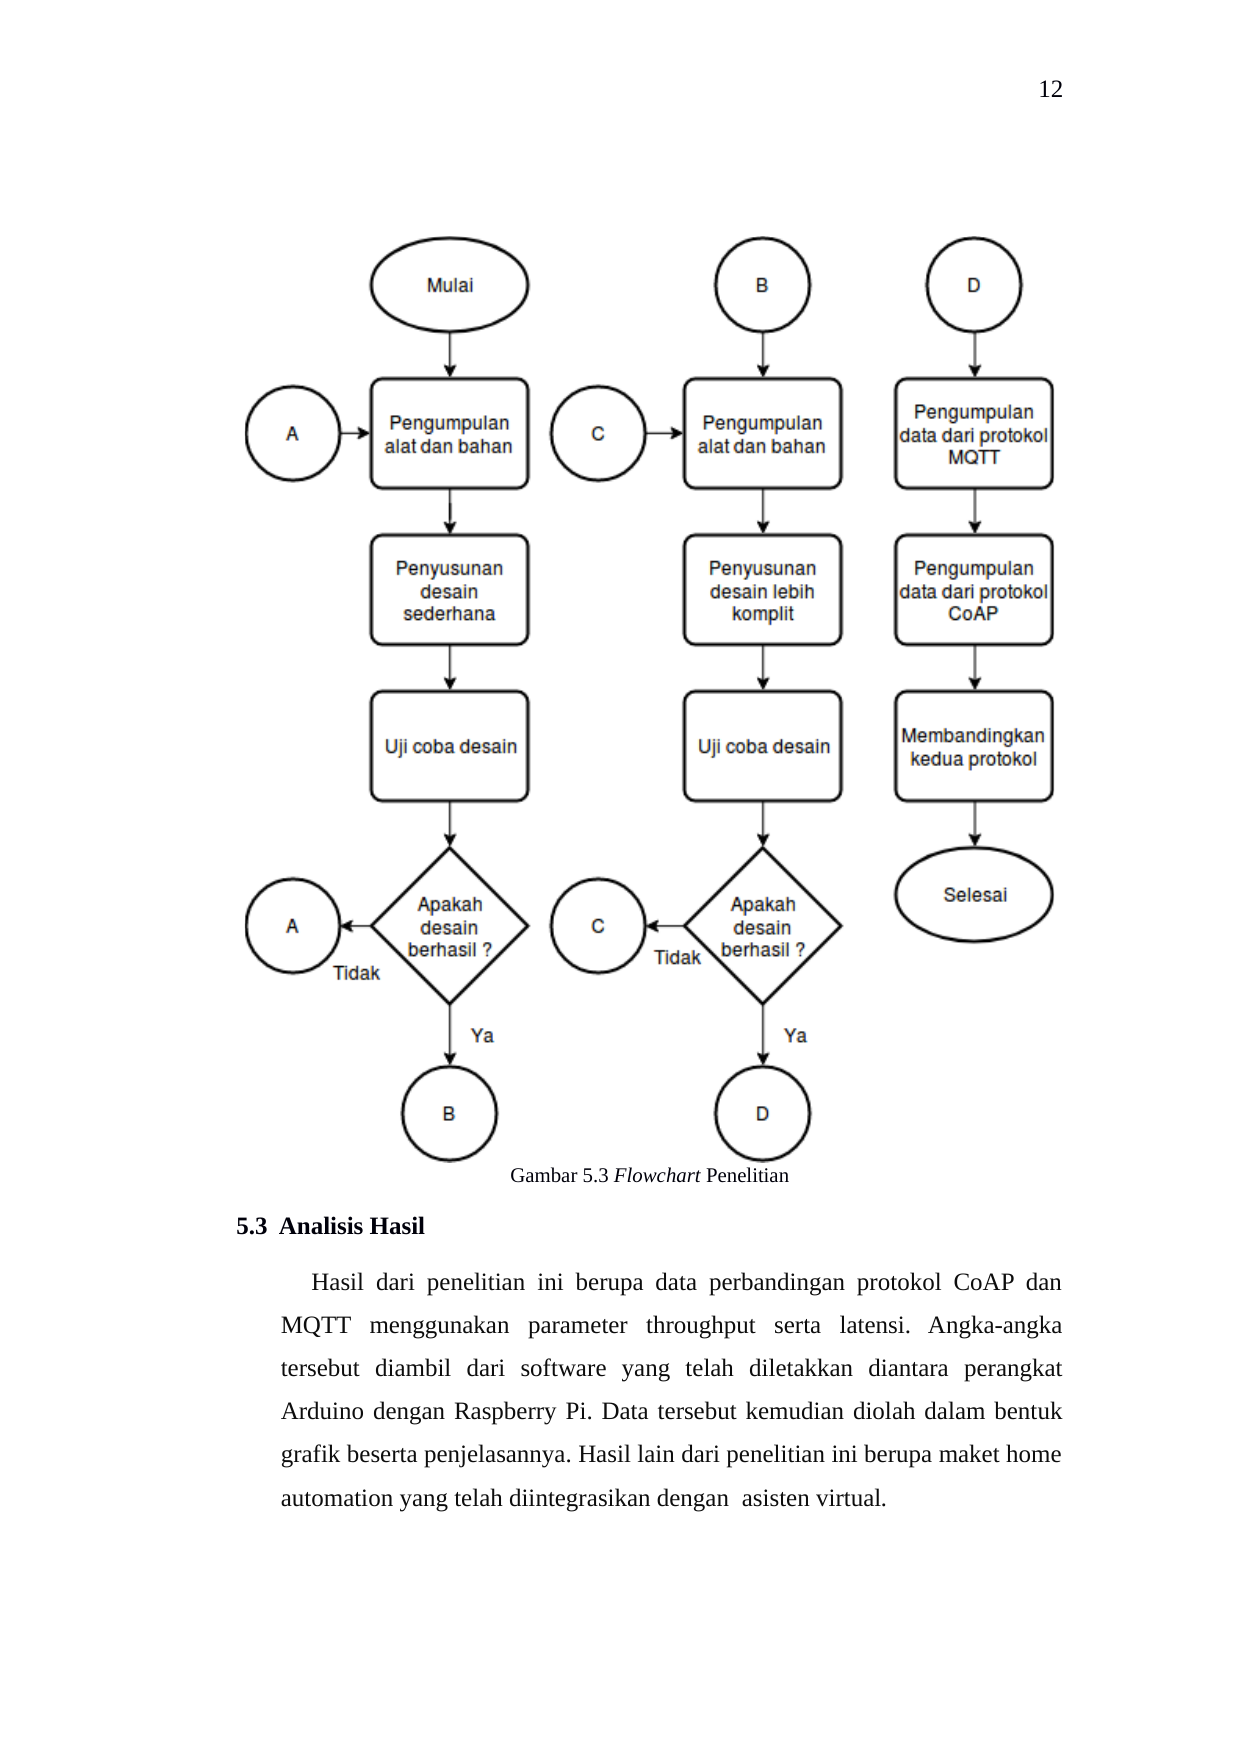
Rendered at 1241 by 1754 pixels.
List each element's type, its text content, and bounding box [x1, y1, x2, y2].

picture [244, 236, 1055, 1163]
list Hasil dari penelitian ini berupa data perbandingan protokol CoAP dan MQTT menggunakan parameter throughput serta latensi. Angka-angka tersebut diambil dari software yang telah diletakkan diantara perangkat Arduino dengan Raspberry Pi. Data tersebut kemudian diolah dalam bentuk grafik beserta penjelasannya. Hasil lain dari penelitian ini berupa maket home automation yang telah diintegrasikan dengan asisten virtual. [281, 1267, 1063, 1511]
subtitle 5.3 Analisis Hasil [236, 1211, 1063, 1240]
text Gambar 5.3 Flowchart Penelitian [236, 236, 1063, 1187]
